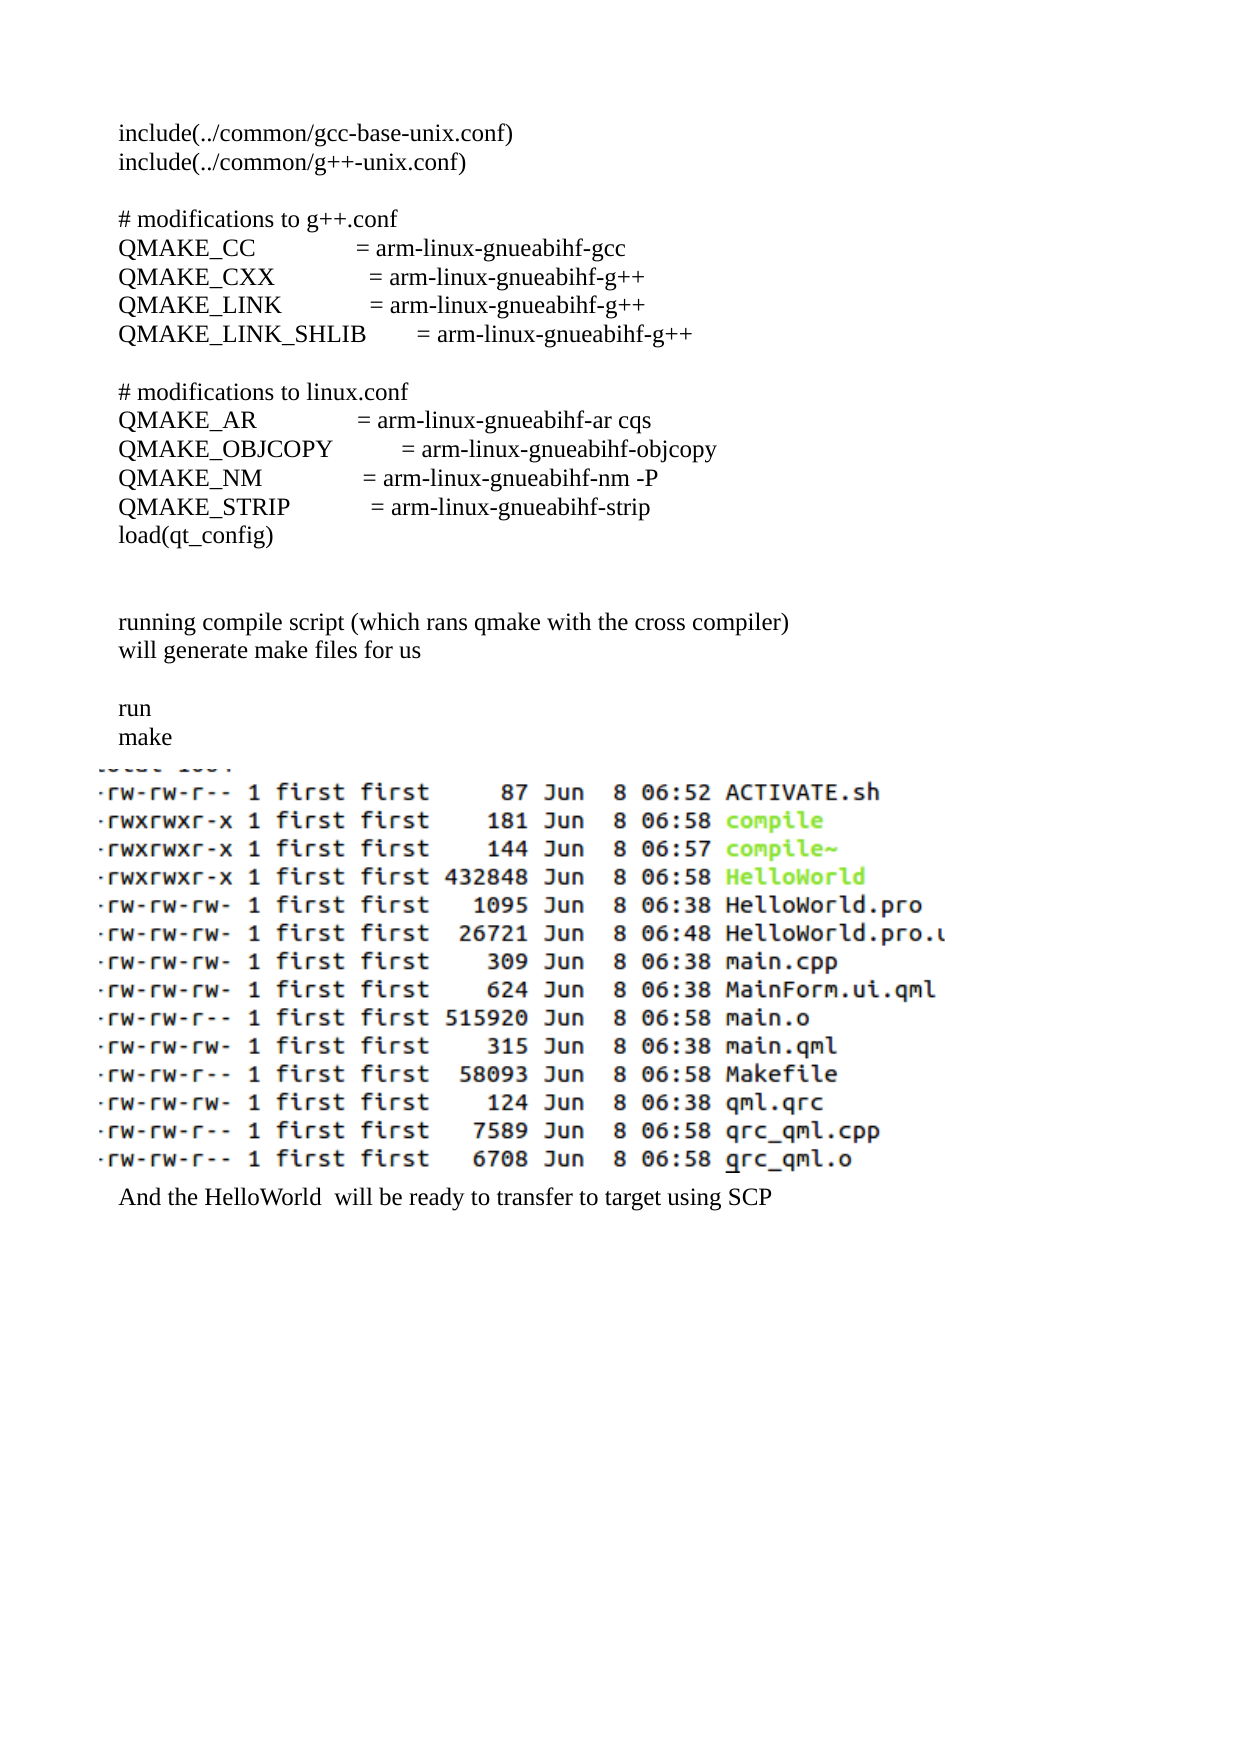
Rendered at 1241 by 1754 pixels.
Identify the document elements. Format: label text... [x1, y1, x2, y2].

text QMAKE_STRIP = arm-linux-gnueabihf-strip [118, 492, 1122, 521]
text will generate make files for us [118, 636, 1122, 664]
text load(qt_config) [118, 521, 1122, 549]
text running compile script (which rans qmake with the cross compiler) [118, 607, 1122, 636]
picture [99, 769, 945, 1173]
text QMAKE_OBJCOPY = arm-linux-gnueabihf-objcopy [118, 434, 1122, 463]
text include(../common/g++-unix.conf) [118, 147, 1122, 176]
text include(../common/gcc-base-unix.conf) [118, 118, 1122, 147]
text make [118, 722, 1122, 751]
text And the HelloWorld will be ready to transfer to target using SCP [118, 1182, 1122, 1211]
text QMAKE_CC = arm-linux-gnueabihf-gcc [118, 233, 1122, 262]
text # modifications to g++.conf [118, 204, 1122, 233]
text QMAKE_CXX = arm-linux-gnueabihf-g++ [118, 262, 1122, 291]
text QMAKE_AR = arm-linux-gnueabihf-ar cqs [118, 406, 1122, 434]
text # modifications to linux.conf [118, 377, 1122, 406]
text QMAKE_NM = arm-linux-gnueabihf-nm -P [118, 463, 1122, 492]
text QMAKE_LINK_SHLIB = arm-linux-gnueabihf-g++ [118, 319, 1122, 348]
text QMAKE_LINK = arm-linux-gnueabihf-g++ [118, 291, 1122, 319]
text run [118, 693, 1122, 722]
